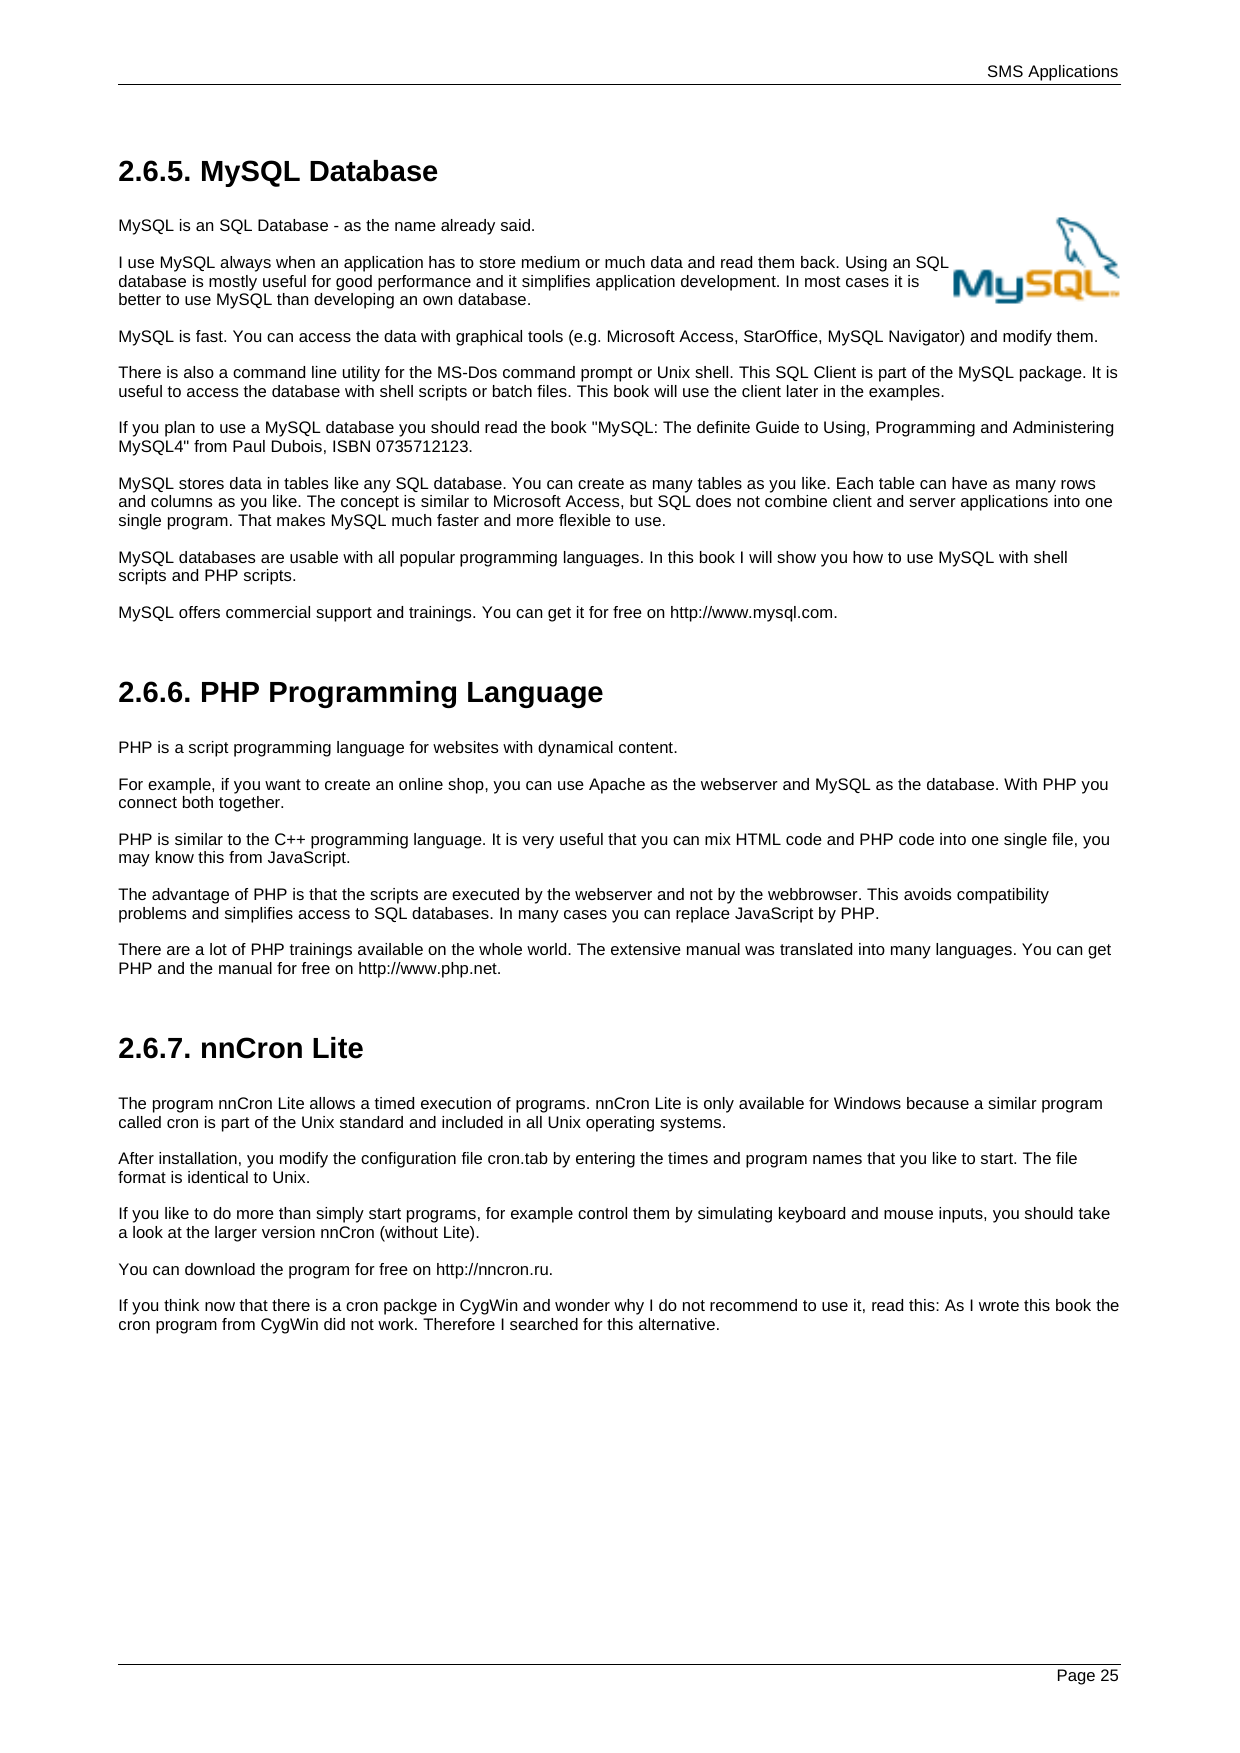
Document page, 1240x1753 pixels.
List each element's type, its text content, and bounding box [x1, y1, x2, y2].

subtitle nnCron Lite [118, 1032, 1121, 1065]
text If you plan to use a MySQL database you should read the book "MySQL: The definite Guide to Using, Programming and Administering MySQL4" from Paul Dubois, ISBN 0735712123. [118, 419, 1121, 456]
text The advantage of PHP is that the scripts are executed by the webserver and not by the webbrowser. This avoids compatibility problems and simplifies access to SQL databases. In many cases you can replace JavaScript by PHP. [118, 885, 1121, 923]
text If you think now that there is a cron packge in CygWin and wonder why I do not recommend to use it, read this: As I wrote this book the cron program from CygWin did not work. Therefore I searched for this alternative. [118, 1296, 1121, 1334]
text There is also a command line utility for the MS-Dos command prompt or Unix shell. This SQL Client is part of the MySQL package. It is useful to access the database with shell scripts or batch files. This book will use the client later in the examples. [118, 363, 1121, 401]
text If you like to do more than simply start programs, for example control them by simulating keyboard and mouse inputs, you should take a look at the larger version nnCron (without Lite). [118, 1204, 1121, 1242]
text PHP is similar to the C++ programming language. It is very useful that you can mix HTML code and PHP code into one single file, you may know this from JavaScript. [118, 830, 1121, 867]
text MySQL databases are usable with all popular programming languages. In this book I will show you how to use MySQL with shell scripts and PHP scripts. [118, 548, 1121, 585]
text After installation, you modify the configuration file cron.tab by entering the times and program names that you like to start. The file format is identical to Unix. [118, 1149, 1121, 1187]
text For example, if you want to create an online shop, you can use Apache as the webserver and MySQL as the database. With PHP you connect both together. [118, 775, 1121, 812]
text I use MySQL always when an application has to store medium or much data and read them back. Using an SQL database is mostly useful for good performance and it simplifies application development. In most cases it is better to use MySQL than developing an own database. [118, 253, 1121, 309]
subtitle MySQL Database [118, 154, 1121, 187]
text MySQL is an SQL Database - as the name already said. [118, 217, 952, 235]
text PHP is a script programming language for websites with dynamical content. [118, 738, 1121, 757]
text MySQL offers commercial support and trainings. You can get it for free on http://www.mysql.com. [118, 603, 1121, 622]
text The program nnCron Lite allows a timed execution of programs. nnCron Lite is only available for Windows because a similar program called cron is part of the Unix standard and included in all Unix operating systems. [118, 1094, 1121, 1132]
text You can download the program for free on http://nncron.ru. [118, 1260, 1121, 1278]
subtitle PHP Programming Language [118, 676, 1121, 709]
text MySQL is fast. You can access the data with graphical tools (e.g. Microsoft Access, StarOffice, MySQL Navigator) and modify them. [118, 327, 1121, 346]
text MySQL stores data in tables like any SQL database. You can create as many tables as you like. Each table can have as many rows and columns as you like. The concept is similar to Microsoft Access, but SQL does not combine client and server applications into one single program. That makes MySQL much faster and more flexible to use. [118, 474, 1121, 530]
picture [952, 216, 1122, 306]
text There are a lot of PHP trainings available on the whole world. The extensive manual was translated into many languages. You can get PHP and the manual for free on http://www.php.net. [118, 940, 1121, 978]
